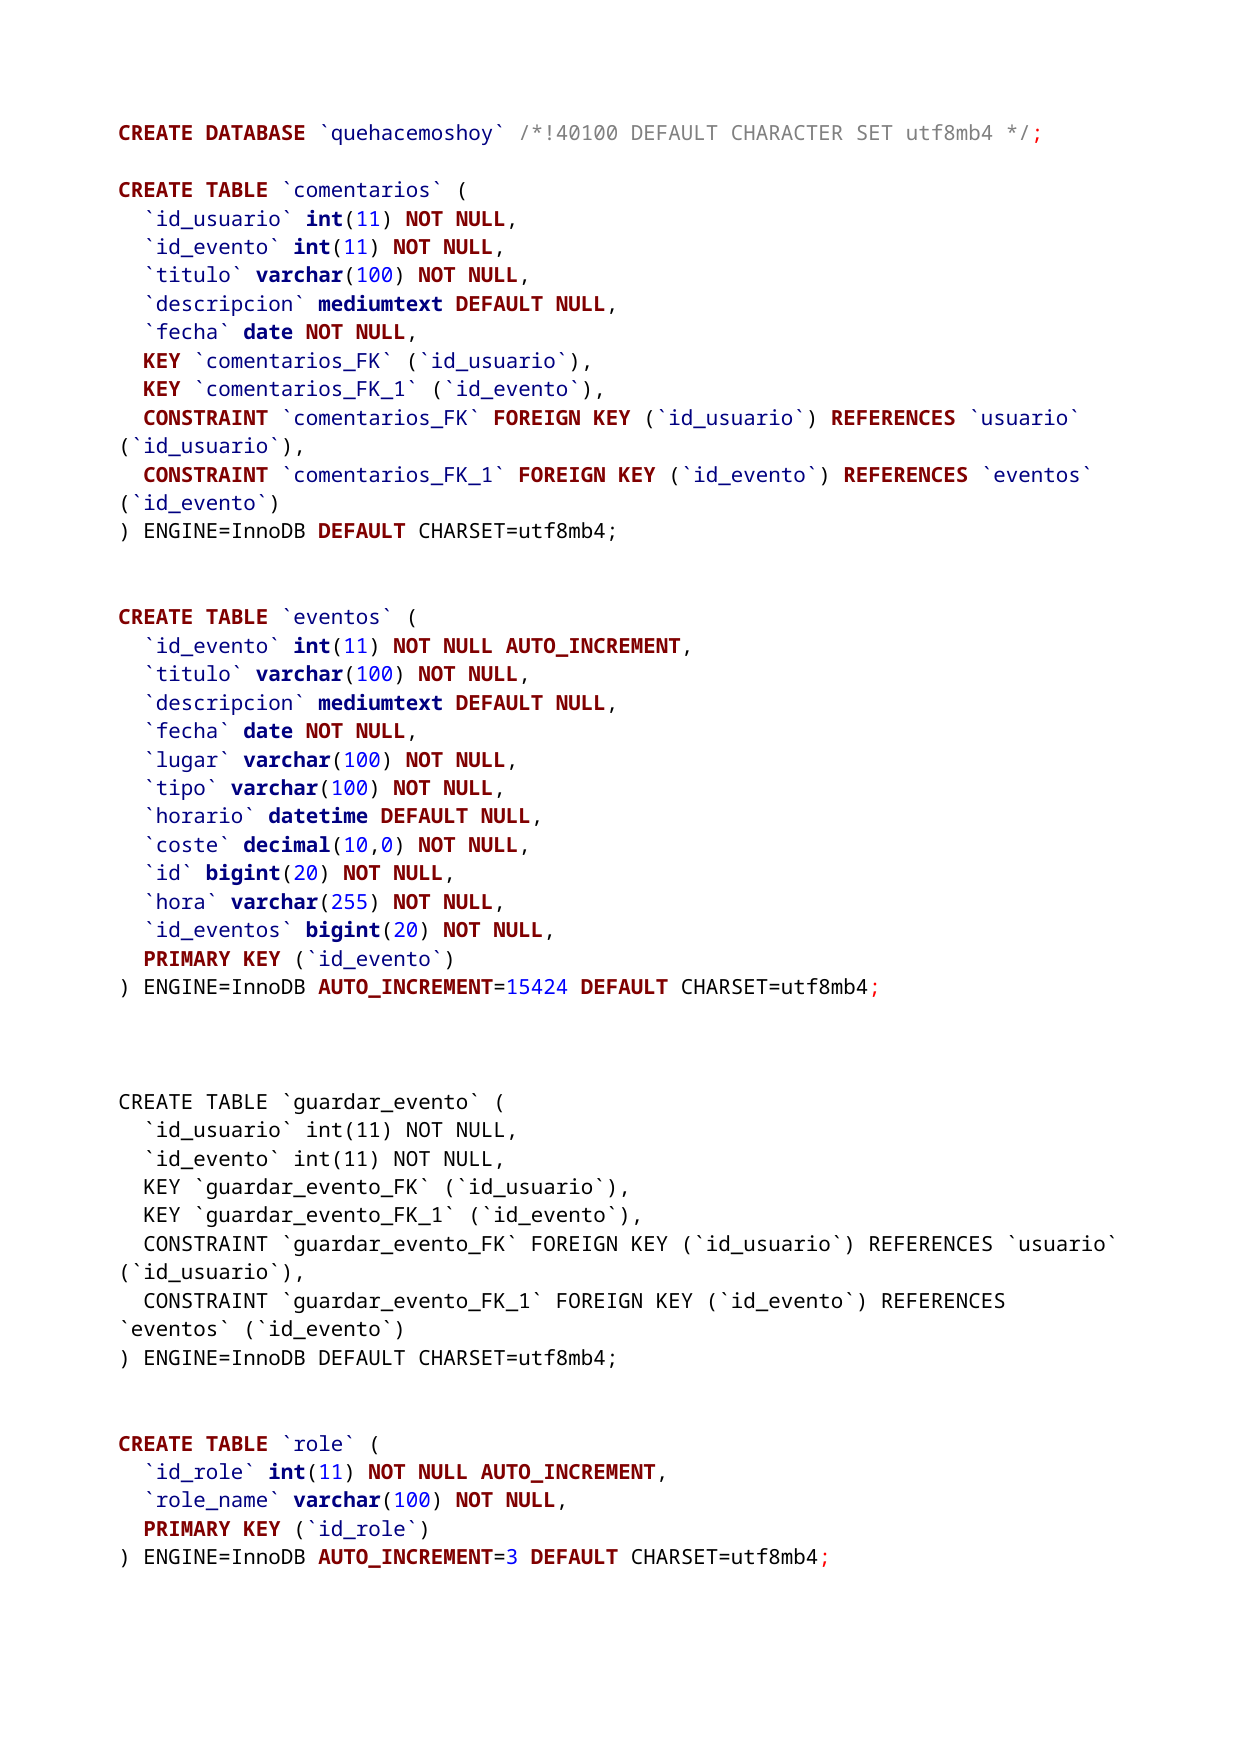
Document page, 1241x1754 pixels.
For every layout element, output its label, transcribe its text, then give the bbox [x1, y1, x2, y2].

text KEY `comentarios_FK` (`id_usuario`), [118, 346, 1122, 374]
text `id` bigint(20) NOT NULL, [118, 858, 1122, 887]
text CREATE TABLE `eventos` ( [118, 602, 1122, 631]
text CONSTRAINT `guardar_evento_FK_1` FOREIGN KEY (`id_evento`) REFERENCES `eventos` (`id_evento`) [118, 1286, 1122, 1343]
text KEY `guardar_evento_FK_1` (`id_evento`), [118, 1201, 1122, 1229]
text `id_usuario` int(11) NOT NULL, [118, 1115, 1122, 1144]
text `id_evento` int(11) NOT NULL AUTO_INCREMENT, [118, 631, 1122, 659]
text CREATE DATABASE `quehacemoshoy` /*!40100 DEFAULT CHARACTER SET utf8mb4 */; [118, 118, 1122, 147]
text `fecha` date NOT NULL, [118, 317, 1122, 346]
text ) ENGINE=InnoDB DEFAULT CHARSET=utf8mb4; [118, 517, 1122, 545]
text ) ENGINE=InnoDB AUTO_INCREMENT=15424 DEFAULT CHARSET=utf8mb4; [118, 972, 1122, 1001]
text `id_role` int(11) NOT NULL AUTO_INCREMENT, [118, 1457, 1122, 1486]
text `titulo` varchar(100) NOT NULL, [118, 659, 1122, 688]
text `id_usuario` int(11) NOT NULL, [118, 204, 1122, 232]
text KEY `comentarios_FK_1` (`id_evento`), [118, 374, 1122, 403]
text CONSTRAINT `comentarios_FK_1` FOREIGN KEY (`id_evento`) REFERENCES `eventos` (`id_evento`) [118, 460, 1122, 517]
text `descripcion` mediumtext DEFAULT NULL, [118, 289, 1122, 317]
text ) ENGINE=InnoDB AUTO_INCREMENT=3 DEFAULT CHARSET=utf8mb4; [118, 1542, 1122, 1571]
text `id_eventos` bigint(20) NOT NULL, [118, 915, 1122, 944]
text `id_evento` int(11) NOT NULL, [118, 232, 1122, 261]
text `coste` decimal(10,0) NOT NULL, [118, 830, 1122, 858]
text `id_evento` int(11) NOT NULL, [118, 1144, 1122, 1172]
text ) ENGINE=InnoDB DEFAULT CHARSET=utf8mb4; [118, 1343, 1122, 1371]
text PRIMARY KEY (`id_role`) [118, 1514, 1122, 1542]
text `role_name` varchar(100) NOT NULL, [118, 1486, 1122, 1514]
text KEY `guardar_evento_FK` (`id_usuario`), [118, 1172, 1122, 1201]
text `descripcion` mediumtext DEFAULT NULL, [118, 688, 1122, 716]
text CONSTRAINT `comentarios_FK` FOREIGN KEY (`id_usuario`) REFERENCES `usuario` (`id_usuario`), [118, 403, 1122, 460]
text `fecha` date NOT NULL, [118, 716, 1122, 745]
text PRIMARY KEY (`id_evento`) [118, 944, 1122, 972]
text `hora` varchar(255) NOT NULL, [118, 887, 1122, 915]
text `horario` datetime DEFAULT NULL, [118, 802, 1122, 830]
text CREATE TABLE `guardar_evento` ( [118, 1087, 1122, 1115]
text `titulo` varchar(100) NOT NULL, [118, 261, 1122, 289]
text `lugar` varchar(100) NOT NULL, [118, 745, 1122, 773]
text CREATE TABLE `comentarios` ( [118, 175, 1122, 204]
text CONSTRAINT `guardar_evento_FK` FOREIGN KEY (`id_usuario`) REFERENCES `usuario` (`id_usuario`), [118, 1229, 1122, 1286]
text `tipo` varchar(100) NOT NULL, [118, 773, 1122, 802]
text CREATE TABLE `role` ( [118, 1429, 1122, 1457]
